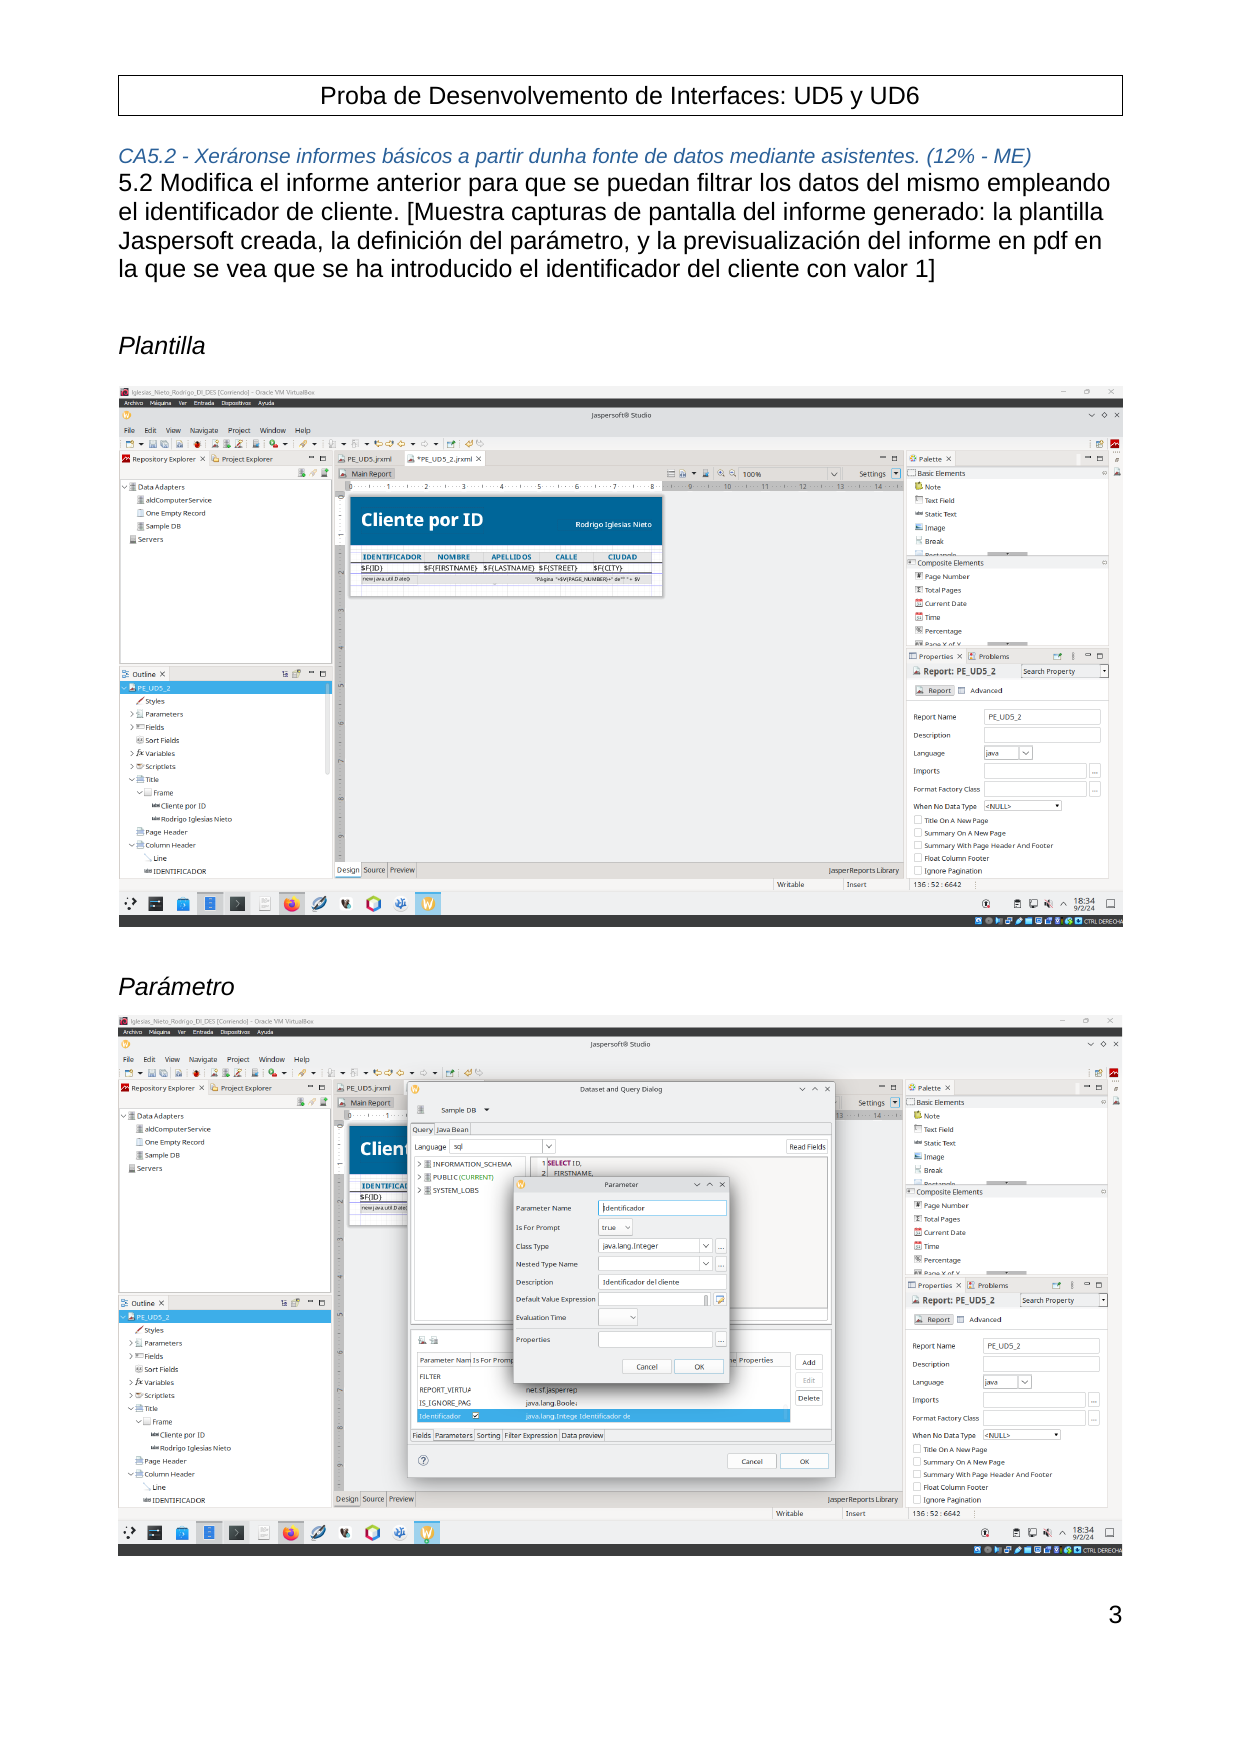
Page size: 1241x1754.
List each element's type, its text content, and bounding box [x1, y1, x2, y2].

text Plantilla [118, 331, 1122, 360]
text 5.2 Modifica el informe anterior para que se puedan filtrar los datos del mismo empleando el identificador de cliente. [Muestra capturas de pantalla del informe generado: la plantilla Jaspersoft creada, la definición del parámetro, y la previsualización del informe en pdf en la que se vea que se ha introducido el identificador del cliente con valor 1] [118, 168, 1122, 283]
picture [119, 386, 1123, 927]
text CA5.2 - Xeráronse informes básicos a partir dunha fonte de datos mediante asistentes. (12% - ME) [118, 144, 1122, 168]
picture [118, 1015, 1123, 1556]
text Parámetro [118, 972, 1122, 1001]
